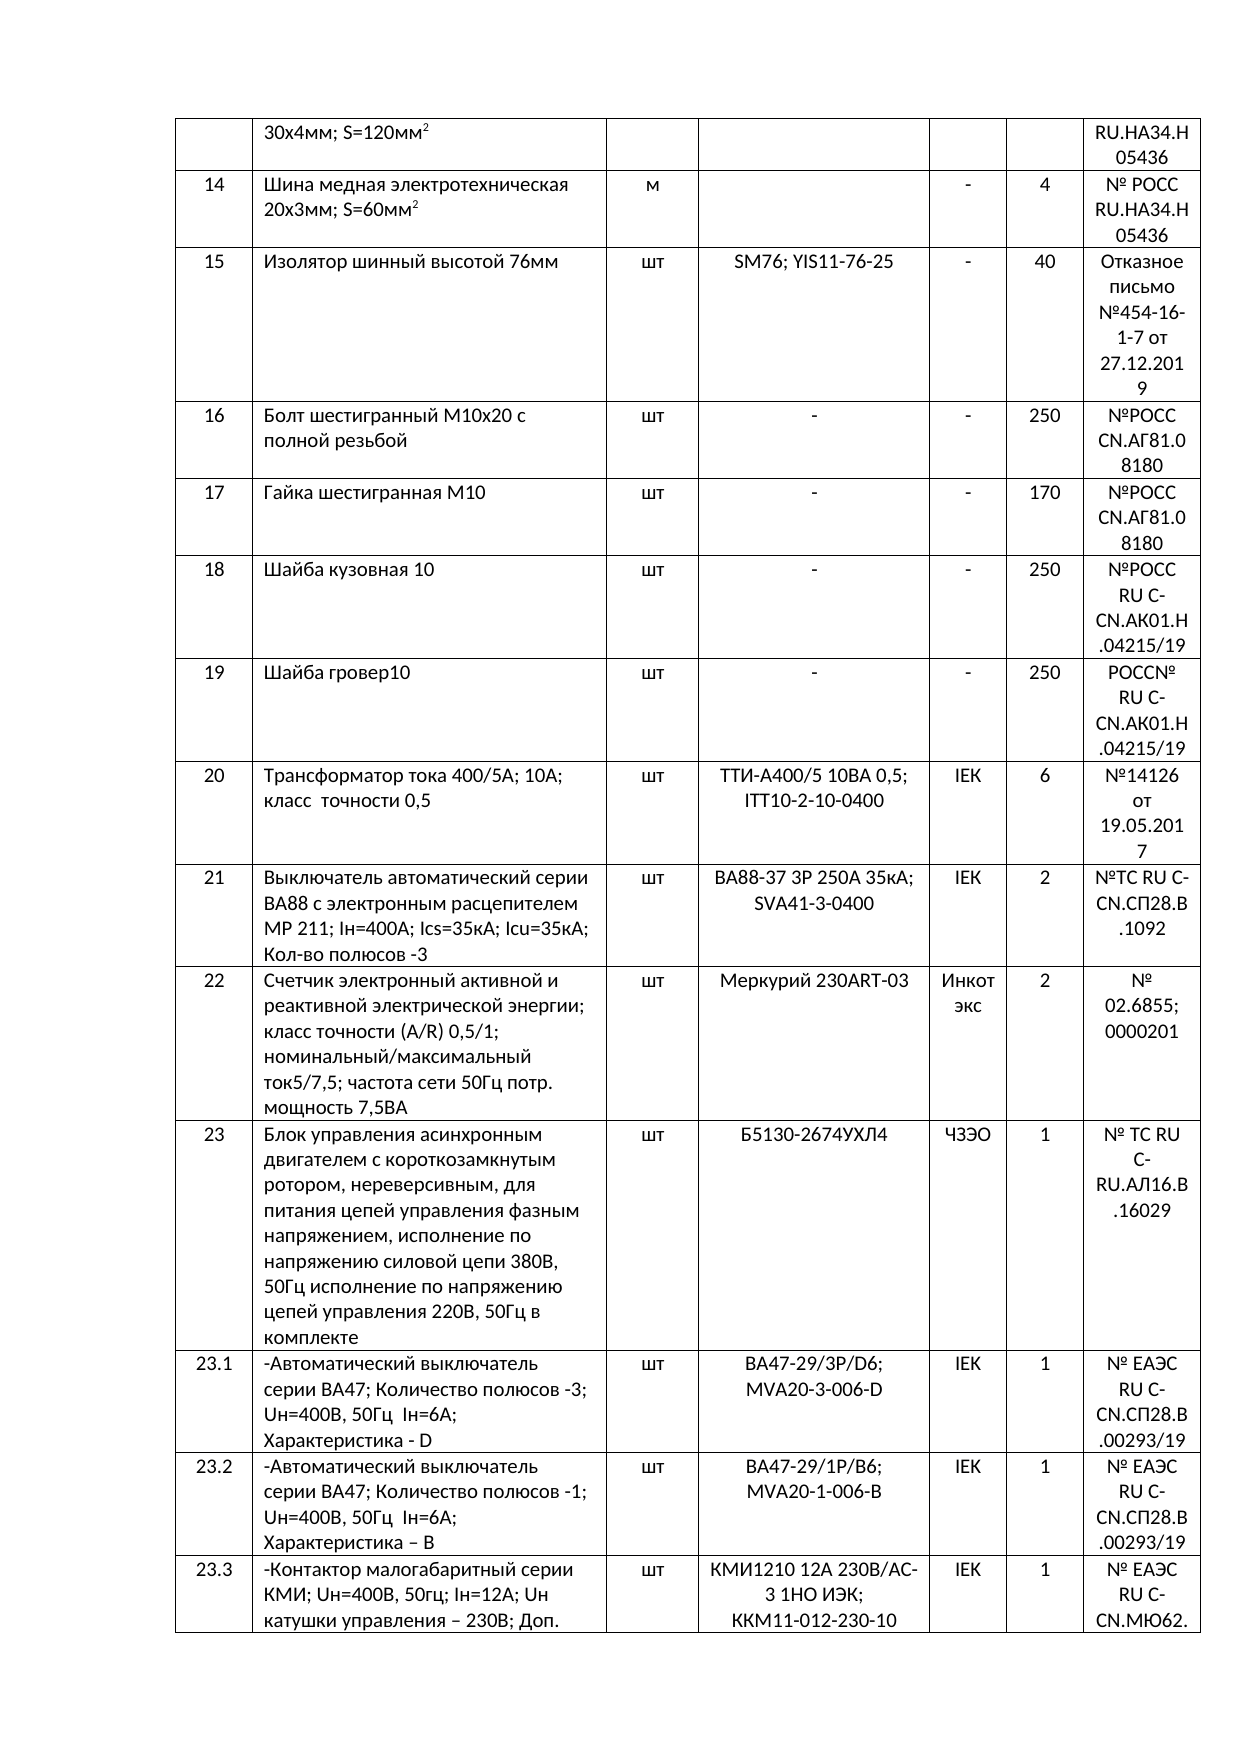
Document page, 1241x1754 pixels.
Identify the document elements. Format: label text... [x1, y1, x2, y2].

table_cell 23.3 [176, 1556, 252, 1632]
table_cell шт [607, 479, 698, 555]
table_cell шт [607, 402, 698, 478]
table_cell шт [607, 1121, 698, 1349]
table_cell 1 [1007, 1121, 1083, 1349]
table_cell 15 [176, 248, 252, 401]
table_cell № ЕАЭС RU C-CN.СП28.В.00293/19 [1084, 1351, 1200, 1452]
table_cell 1 [1007, 1351, 1083, 1452]
table_cell №РОСС RU C-CN.АК01.Н.04215/19 [1084, 556, 1200, 658]
table_cell 250 [1007, 659, 1083, 761]
table_cell IEK [930, 1453, 1006, 1555]
table_cell 16 [176, 402, 252, 478]
table_cell шт [607, 1556, 698, 1632]
table_cell IEК [930, 762, 1006, 863]
table_cell м [607, 171, 698, 247]
table_cell №ТС RU C-CN.CП28.В.1092 [1084, 865, 1200, 966]
table_cell 19 [176, 659, 252, 761]
table_cell 170 [1007, 479, 1083, 555]
table_cell - [930, 659, 1006, 761]
table_cell Меркурий 230ART-03 [699, 967, 929, 1120]
table_cell ВА47-29/1Р/В6; MVA20-1-006-В [699, 1453, 929, 1555]
table_cell 17 [176, 479, 252, 555]
table_cell Инкотэкс [930, 967, 1006, 1120]
table_cell шт [607, 248, 698, 401]
table_cell 2 [1007, 967, 1083, 1120]
table_cell 23.2 [176, 1453, 252, 1555]
table_cell Шайба кузовная 10 [253, 556, 606, 658]
table_cell шт [607, 865, 698, 966]
table_cell - [930, 479, 1006, 555]
table_cell - [930, 119, 1006, 170]
table_cell -Контактор малогабаритный серии КМИ; Uн=400В, 50гц; Iн=12А; Uн катушки управления – 230В; Доп. [253, 1556, 606, 1632]
table_cell IEK [930, 1556, 1006, 1632]
table_cell RU.НА34.Н05436 [1084, 119, 1200, 170]
table_cell Шина медная электротехническая 20х3мм; S=60мм2 [253, 171, 606, 247]
table_cell [1007, 119, 1083, 170]
table_cell 18 [176, 556, 252, 658]
table_cell ВА47-29/3Р/D6; MVA20-3-006-D [699, 1351, 929, 1452]
table_cell [176, 119, 252, 170]
table_cell Изолятор шинный высотой 76мм [253, 248, 606, 401]
table_cell Трансформатор тока 400/5А; 10А; класс точности 0,5 [253, 762, 606, 863]
table_cell шт [607, 967, 698, 1120]
table_cell ВА88-37 3Р 250А 35кА; SVА41-3-0400 [699, 865, 929, 966]
table_cell № РОСС RU.НА34.Н05436 [1084, 171, 1200, 247]
table_cell 23 [176, 1121, 252, 1349]
table_cell шт [607, 762, 698, 863]
table_cell №14126 от 19.05.2017 [1084, 762, 1200, 863]
table_cell шт [607, 1351, 698, 1452]
table_cell КМИ1210 12А 230В/АС-3 1НО ИЭК; ККМ11-012-230-10 [699, 1556, 929, 1632]
table_cell 250 [1007, 556, 1083, 658]
table_cell 30х4мм; S=120мм2 [253, 119, 606, 170]
table_cell шт [607, 1453, 698, 1555]
table_cell № ТС RU C-RU.АЛ16.В.16029 [1084, 1121, 1200, 1349]
table_cell Болт шестигранный М10х20 с полной резьбой [253, 402, 606, 478]
table_cell IEK [930, 1351, 1006, 1452]
table_cell 20 [176, 762, 252, 863]
table_cell 22 [176, 967, 252, 1120]
table_cell ТТИ-А400/5 10ВА 0,5; IТТ10-2-10-0400 [699, 762, 929, 863]
table_cell ЧЗЭО [930, 1121, 1006, 1349]
table_cell 14 [176, 171, 252, 247]
table_cell Гайка шестигранная М10 [253, 479, 606, 555]
table_cell 4 [1007, 171, 1083, 247]
table_cell - [930, 171, 1006, 247]
table_cell SM76; YIS11-76-25 [699, 248, 929, 401]
table_cell шт [607, 659, 698, 761]
table_cell 2 [1007, 865, 1083, 966]
table_cell Счетчик электронный активной и реактивной электрической энергии; класс точности (А/R) 0,5/1; номинальный/максимальный ток5/7,5; частота сети 50Гц потр. мощность 7,5ВА [253, 967, 606, 1120]
table_cell шт [607, 556, 698, 658]
table_cell -Автоматический выключатель серии ВА47; Количество полюсов -3; Uн=400В, 50Гц Iн=6А; Характеристика - D [253, 1351, 606, 1452]
table_cell 23.1 [176, 1351, 252, 1452]
table_cell Шайба гровер10 [253, 659, 606, 761]
table_cell Отказное письмо №454-16-1-7 от 27.12.2019 [1084, 248, 1200, 401]
table_cell - [699, 556, 929, 658]
table_cell [607, 119, 698, 170]
table_cell № ЕАЭС RU C-CN.СП28.В.00293/19 [1084, 1453, 1200, 1555]
table_cell Выключатель автоматический серии ВА88 с электронным расцепителем МР 211; Iн=400А; Ics=35кА; Iсu=35кА; Кол-во полюсов -3 [253, 865, 606, 966]
table_cell 40 [1007, 248, 1083, 401]
table_cell № ЕАЭС RU C-CN.МЮ62. [1084, 1556, 1200, 1632]
table_cell 6 [1007, 762, 1083, 863]
table_cell - [930, 556, 1006, 658]
table_cell - [699, 479, 929, 555]
table_cell - [699, 659, 929, 761]
table_cell 250 [1007, 402, 1083, 478]
table_cell Б5130-2674УХЛ4 [699, 1121, 929, 1349]
table_cell 21 [176, 865, 252, 966]
table_cell 1 [1007, 1453, 1083, 1555]
table_cell IEК [930, 865, 1006, 966]
table_cell - [930, 248, 1006, 401]
table_cell [699, 119, 929, 170]
table_cell Блок управления асинхронным двигателем с короткозамкнутым ротором, нереверсивным, для питания цепей управления фазным напряжением, исполнение по напряжению силовой цепи 380В, 50Гц исполнение по напряжению цепей управления 220В, 50Гц в комплекте [253, 1121, 606, 1349]
table_cell РОСС№ RU C-CN.АК01.Н.04215/19 [1084, 659, 1200, 761]
table_cell [699, 171, 929, 247]
table_cell -Автоматический выключатель серии ВА47; Количество полюсов -1; Uн=400В, 50Гц Iн=6А; Характеристика – B [253, 1453, 606, 1555]
table_cell № 02.6855; 0000201 [1084, 967, 1200, 1120]
table_cell - [699, 402, 929, 478]
table_cell №РОСС СN.АГ81.08180 [1084, 402, 1200, 478]
table_cell - [930, 402, 1006, 478]
table_cell 1 [1007, 1556, 1083, 1632]
table_cell №РОСС СN.АГ81.08180 [1084, 479, 1200, 555]
